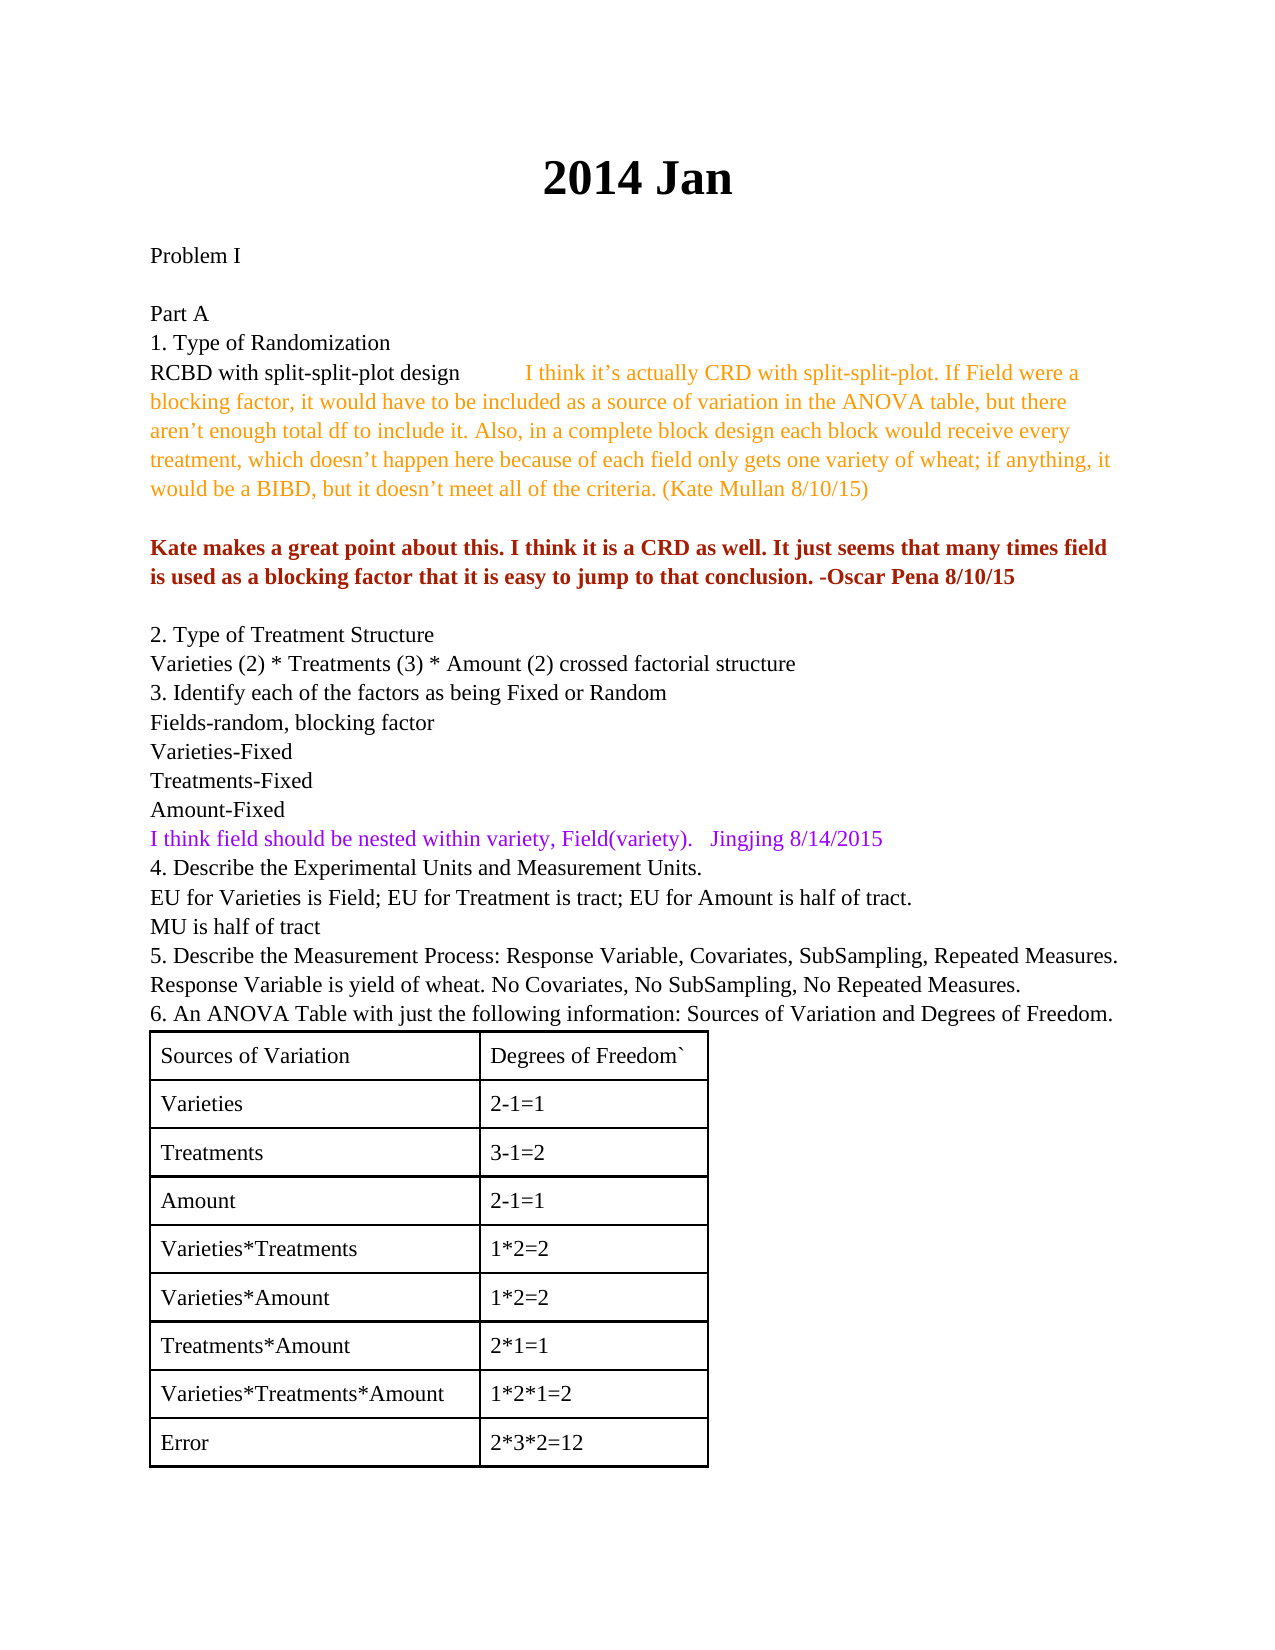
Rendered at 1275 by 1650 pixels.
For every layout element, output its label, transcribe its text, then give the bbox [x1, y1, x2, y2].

text Part A [150, 301, 1125, 327]
table_cell 2*1=1 [481, 1323, 707, 1369]
table_cell 1*2=2 [481, 1274, 707, 1320]
text Problem I [150, 243, 1125, 268]
text I think field should be nested within variety, Field(variety). Jingjing 8/14/2015 [150, 826, 1125, 852]
text EU for Varieties is Field; EU for Treatment is tract; EU for Amount is half of tract. [150, 884, 1125, 910]
text 2014 Jan [150, 150, 1125, 205]
table_cell Error [151, 1419, 479, 1465]
table_header Sources of Variation [151, 1033, 479, 1079]
text MU is half of tract [150, 914, 1125, 939]
text Response Variable is yield of wheat. No Covariates, No SubSampling, No Repeated Measures. [150, 972, 1125, 997]
table_cell 1*2*1=2 [481, 1371, 707, 1417]
table_cell Treatments*Amount [151, 1323, 479, 1369]
text 6. An ANOVA Table with just the following information: Sources of Variation and Degrees of Freedom. [150, 1001, 1125, 1027]
table_cell Varieties [151, 1081, 479, 1127]
table_cell 1*2=2 [481, 1226, 707, 1272]
table_header Degrees of Freedom` [481, 1033, 707, 1079]
text 5. Describe the Measurement Process: Response Variable, Covariates, SubSampling, Repeated Measures. [150, 943, 1125, 968]
table_cell Treatments [151, 1129, 479, 1175]
text 1. Type of Randomization [150, 330, 1125, 356]
table_cell Varieties*Treatments*Amount [151, 1371, 479, 1417]
table_cell 2-1=1 [481, 1081, 707, 1127]
table_cell Varieties*Treatments [151, 1226, 479, 1272]
text RCBD with split-split-plot design I think it’s actually CRD with split-split-plot. If Field were a blocking factor, it would have to be included as a source of variation in the ANOVA table, but there aren’t enough total df to include it. Also, in a complete block design each block would receive every treatment, which doesn’t happen here because of each field only gets one variety of wheat; if anything, it would be a BIBD, but it doesn’t meet all of the criteria. (Kate Mullan 8/10/15) [150, 359, 1125, 502]
text Varieties-Fixed [150, 739, 1125, 764]
table_cell Amount [151, 1178, 479, 1224]
text Amount-Fixed [150, 797, 1125, 822]
table_cell 2*3*2=12 [481, 1419, 707, 1465]
table_cell Varieties*Amount [151, 1274, 479, 1320]
table_cell 3-1=2 [481, 1129, 707, 1175]
text 4. Describe the Experimental Units and Measurement Units. [150, 855, 1125, 881]
text 2. Type of Treatment Structure [150, 622, 1125, 647]
table_cell 2-1=1 [481, 1178, 707, 1224]
text 3. Identify each of the factors as being Fixed or Random [150, 680, 1125, 706]
text Varieties (2) * Treatments (3) * Amount (2) crossed factorial structure [150, 651, 1125, 677]
text Treatments-Fixed [150, 768, 1125, 793]
text Fields-random, blocking factor [150, 709, 1125, 735]
text Kate makes a great point about this. I think it is a CRD as well. It just seems that many times field is used as a blocking factor that it is easy to jump to that conclusion. -Oscar Pena 8/10/15 [150, 534, 1125, 589]
